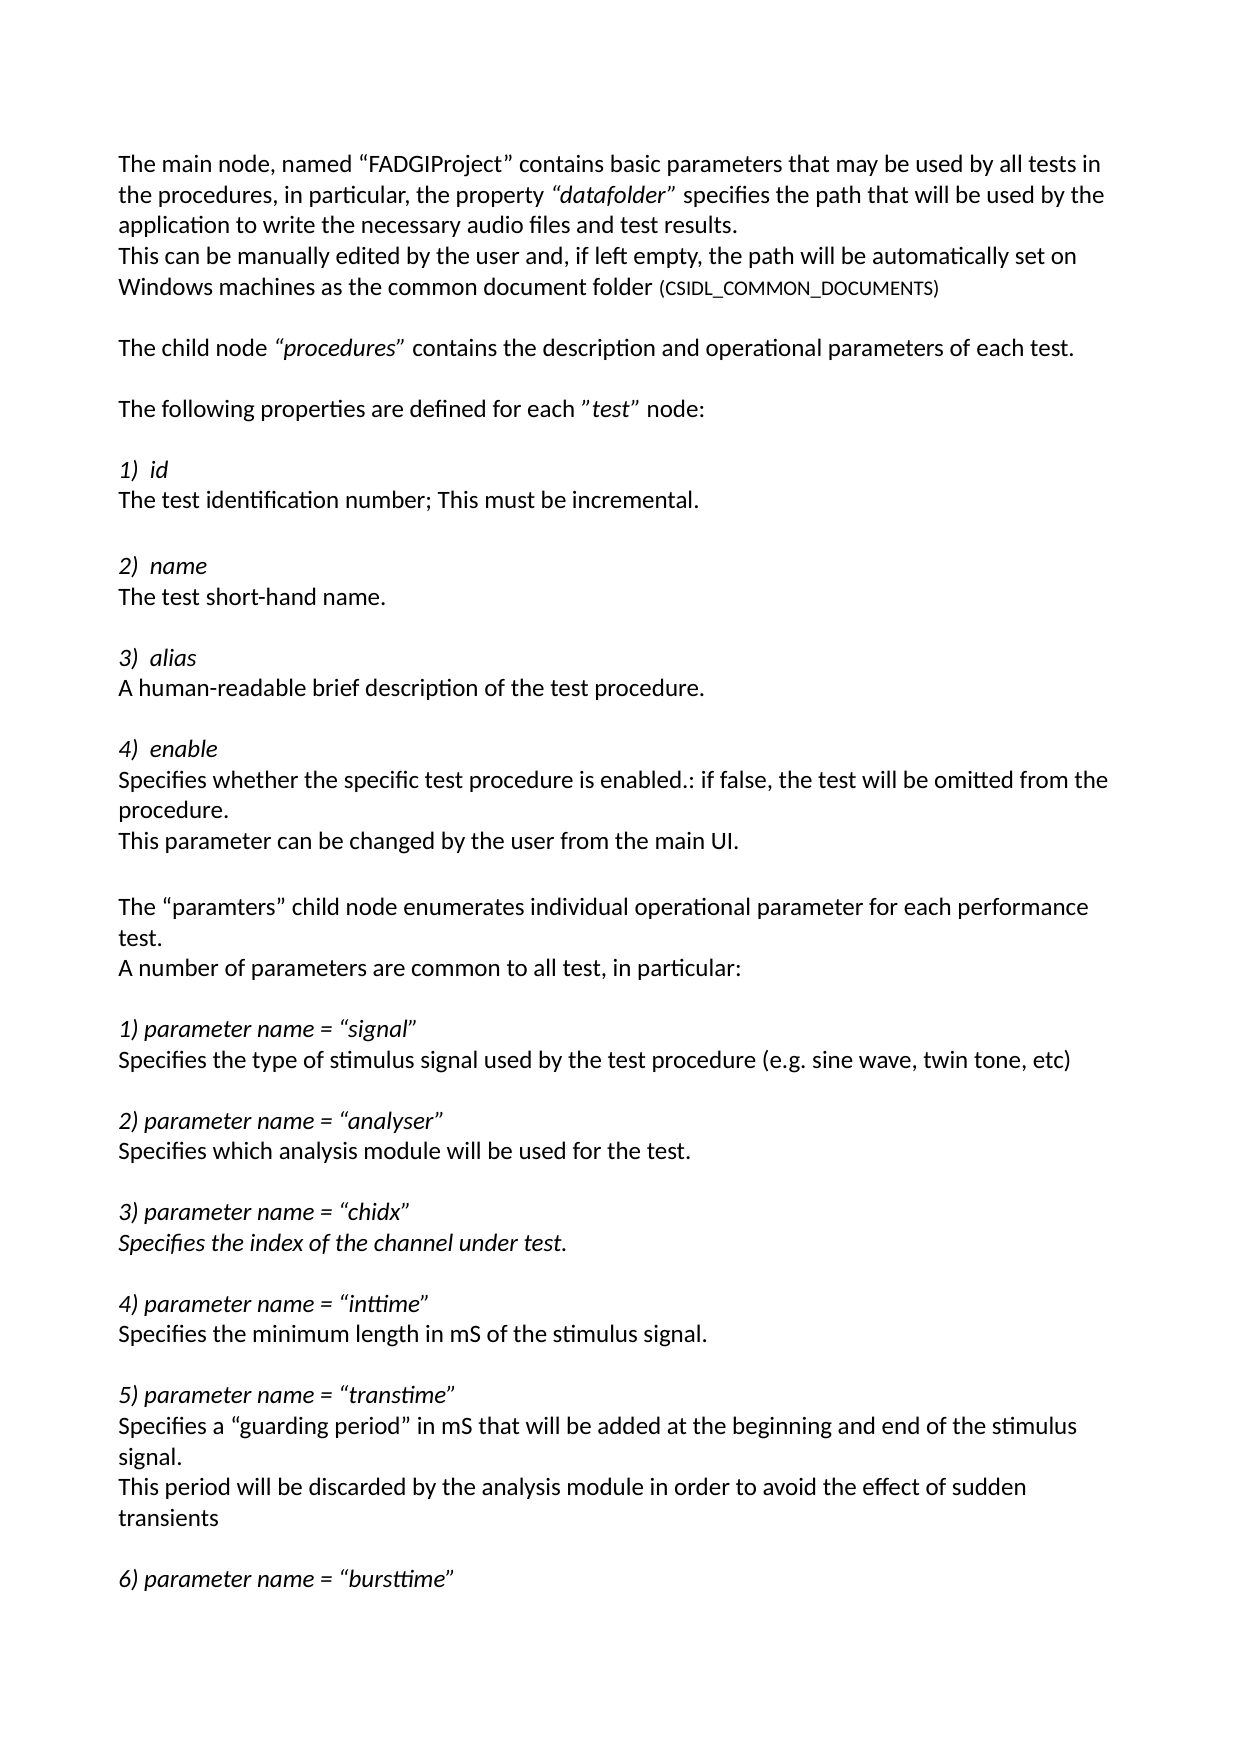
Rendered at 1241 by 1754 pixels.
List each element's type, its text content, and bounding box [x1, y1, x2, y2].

text 2) name [118, 551, 1122, 581]
text The main node, named “FADGIProject” contains basic parameters that may be used by all tests in the procedures, in particular, the property “datafolder” specifies the path that will be used by the application to write the necessary audio files and test results. [118, 149, 1122, 240]
text Specifies the minimum length in mS of the stimulus signal. [118, 1319, 1122, 1349]
text 2) parameter name = “analyser” [118, 1105, 1122, 1136]
text This period will be discarded by the analysis module in order to avoid the effect of sudden transients [118, 1471, 1122, 1532]
text 6) parameter name = “bursttime” [118, 1563, 1122, 1593]
text A number of parameters are common to all test, in particular: [118, 952, 1122, 983]
text A human-readable brief description of the test procedure. [118, 673, 1122, 703]
text The “paramters” child node enumerates individual operational parameter for each performance test. [118, 891, 1122, 952]
text Specifies the index of the channel under test. [118, 1227, 1122, 1258]
text The following properties are defined for each ”test” node: [118, 393, 1122, 423]
text Specifies a “guarding period” in mS that will be added at the beginning and end of the stimulus signal. [118, 1410, 1122, 1471]
text 1) id [118, 454, 1122, 484]
text 4) parameter name = “inttime” [118, 1288, 1122, 1319]
text The test short-hand name. [118, 581, 1122, 612]
text 5) parameter name = “transtime” [118, 1380, 1122, 1410]
text 1) parameter name = “signal” [118, 1013, 1122, 1044]
text 3) alias [118, 642, 1122, 673]
text The child node “procedures” contains the description and operational parameters of each test. [118, 332, 1122, 362]
text This parameter can be changed by the user from the main UI. [118, 825, 1122, 856]
text 3) parameter name = “chidx” [118, 1197, 1122, 1227]
text Specifies the type of stimulus signal used by the test procedure (e.g. sine wave, twin tone, etc) [118, 1044, 1122, 1074]
text Specifies which analysis module will be used for the test. [118, 1136, 1122, 1166]
text The test identification number; This must be incremental. [118, 484, 1122, 515]
text Specifies whether the specific test procedure is enabled.: if false, the test will be omitted from the procedure. [118, 764, 1122, 825]
text 4) enable [118, 734, 1122, 764]
text This can be manually edited by the user and, if left empty, the path will be automatically set on Windows machines as the common document folder (CSIDL_COMMON_DOCUMENTS) [118, 240, 1122, 301]
